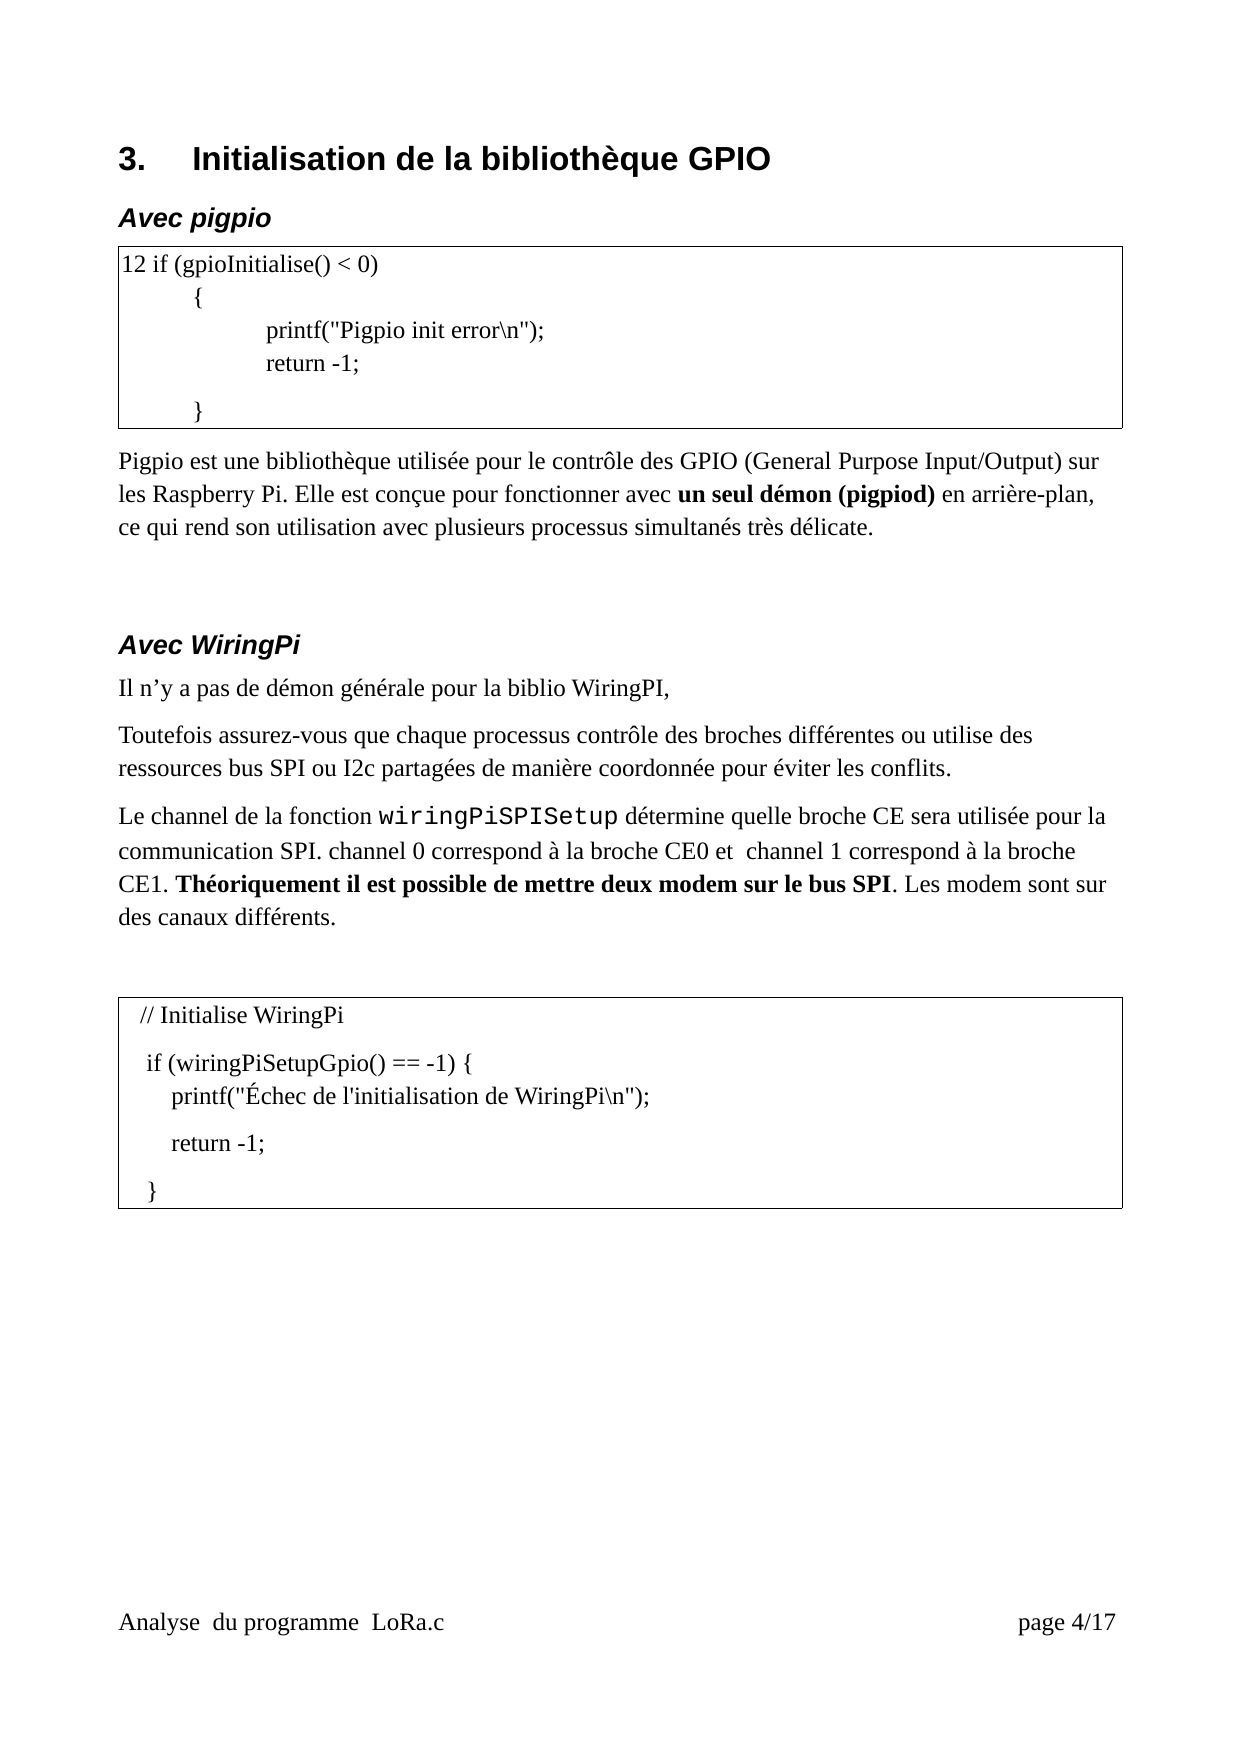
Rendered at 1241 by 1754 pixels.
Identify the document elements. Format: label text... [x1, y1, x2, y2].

text if (wiringPiSetupGpio() == -1) { printf("Échec de l'initialisation de WiringPi\n"); [119, 1045, 1122, 1109]
text // Initialise WiringPi [119, 998, 1122, 1029]
text Pigpio est une bibliothèque utilisée pour le contrôle des GPIO (General Purpose Input/Output) sur les Raspberry Pi. Elle est conçue pour fonctionner avec un seul démon (pigpiod) en arrière-plan, ce qui rend son utilisation avec plusieurs processus simultanés très délicate. [118, 446, 1122, 541]
subtitle Avec pigpio [118, 202, 1122, 234]
subtitle Avec WiringPi [118, 629, 1122, 660]
text 12 if (gpioInitialise() < 0) { printf("Pigpio init error\n"); return -1; [119, 247, 1122, 377]
subtitle Initialisation de la bibliothèque GPIO [118, 139, 1122, 177]
text } [119, 393, 1122, 428]
text return -1; [119, 1125, 1122, 1157]
text Toutefois assurez-vous que chaque processus contrôle des broches différentes ou utilise des ressources bus SPI ou I2c partagées de manière coordonnée pour éviter les conflits. [118, 720, 1122, 782]
text Il n’y a pas de démon générale pour la biblio WiringPI, [118, 673, 1122, 701]
text Le channel de la fonction wiringPiSPISetup détermine quelle broche CE sera utilisée pour la communication SPI. channel 0 correspond à la broche CE0 et channel 1 correspond à la broche CE1. Théoriquement il est possible de mettre deux modem sur le bus SPI. Les modem sont sur des canaux différents. [118, 801, 1122, 931]
text } [119, 1173, 1122, 1208]
